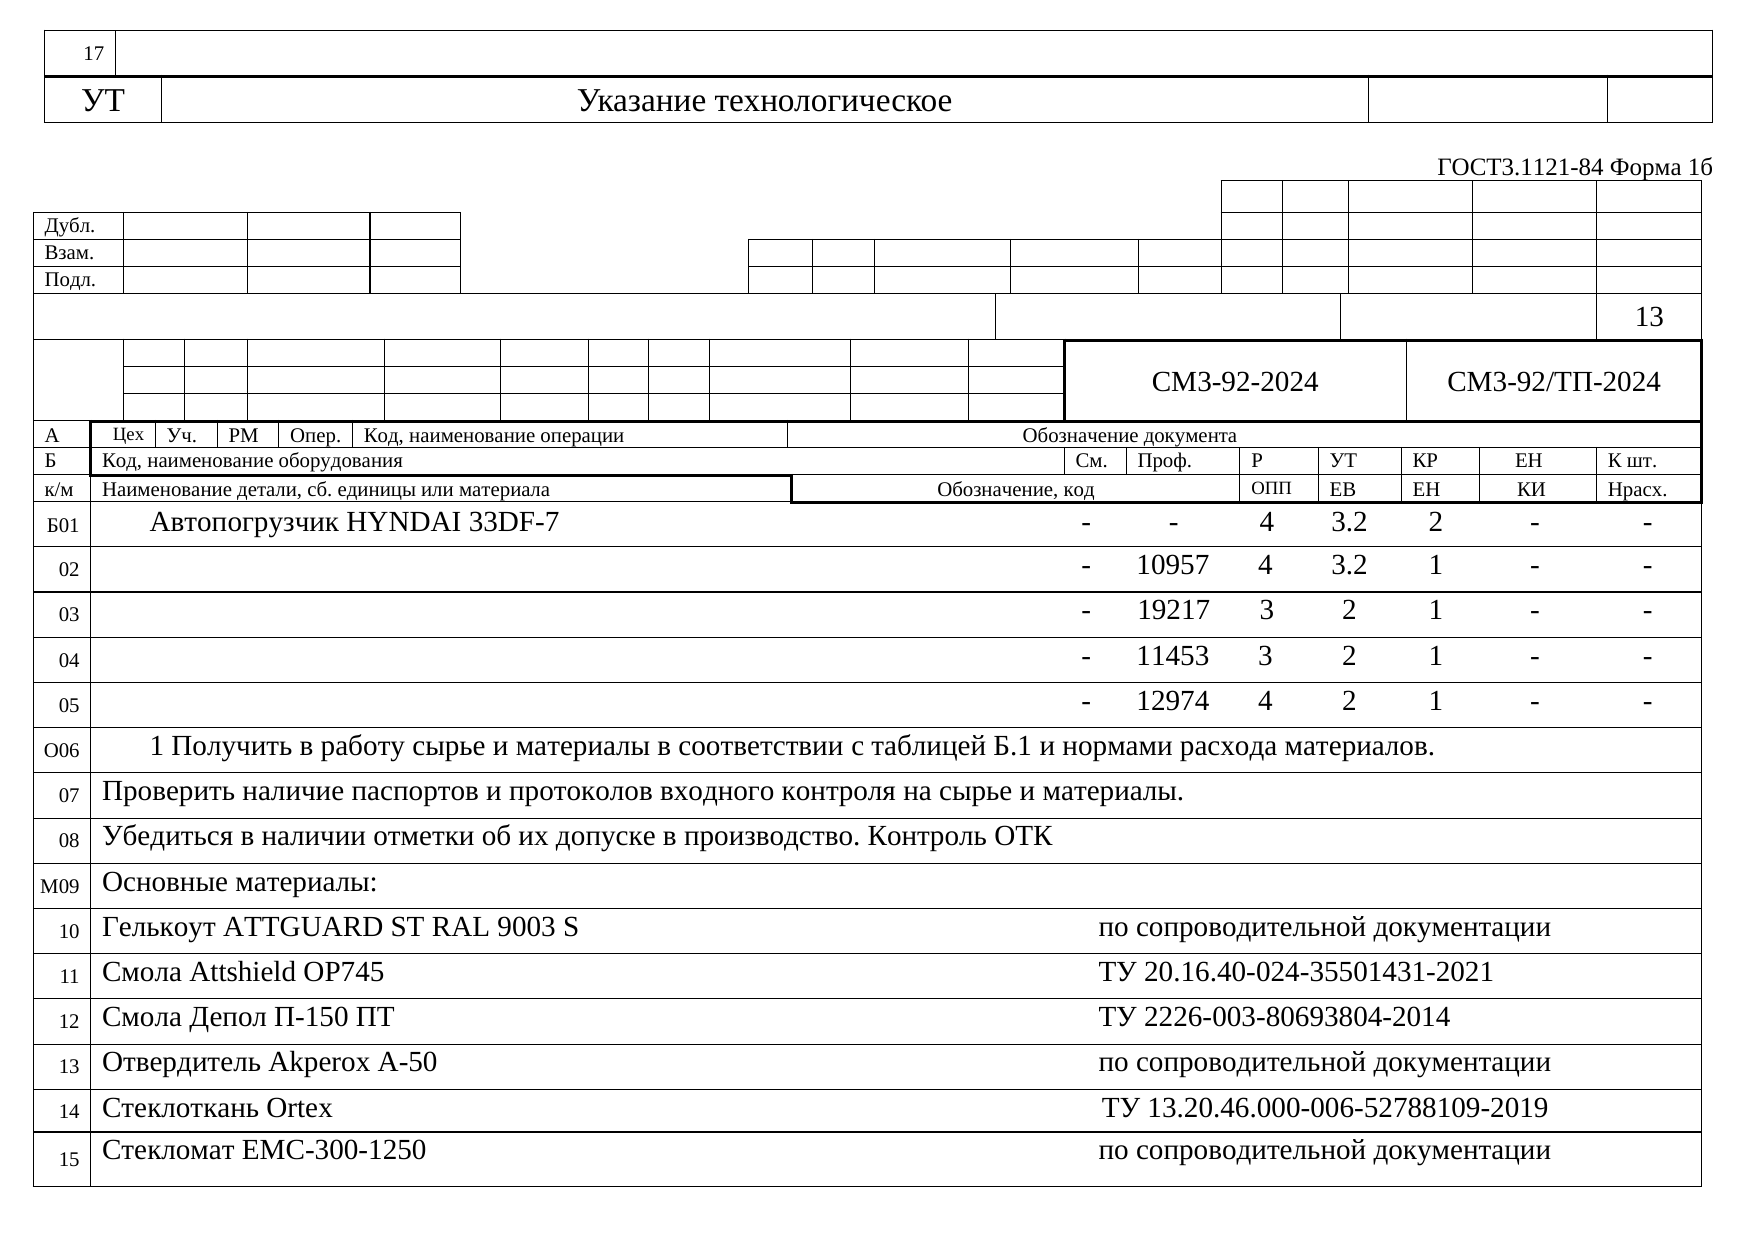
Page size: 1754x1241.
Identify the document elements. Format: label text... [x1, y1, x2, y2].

table_cell Гелькоут ATTGUARD ST RAL 9003 S [91, 909, 1087, 953]
table_cell [1473, 240, 1596, 266]
table_cell 4 [1226, 547, 1307, 591]
table_cell 15 [34, 1133, 90, 1186]
table_cell Уч. [156, 423, 217, 447]
table_cell [1341, 294, 1596, 338]
table_cell [124, 267, 247, 293]
table_cell [371, 240, 460, 266]
table_cell Б [34, 448, 89, 474]
table_cell [915, 31, 1712, 74]
table_cell [124, 213, 247, 239]
table_cell [813, 267, 874, 293]
table_cell [124, 367, 184, 393]
table_cell [1349, 267, 1472, 293]
table_cell [124, 394, 184, 420]
table_cell КР [1402, 448, 1479, 474]
table_cell Б01 [34, 502, 90, 546]
table_cell к/м [34, 475, 90, 501]
table_cell Смола Депол П-150 ПТ [91, 999, 1087, 1043]
table_cell [1087, 864, 1701, 908]
table_cell 3.2 [1307, 504, 1391, 546]
table_cell 12974 [1121, 683, 1226, 727]
table_cell Стеклоткань Ortex [91, 1090, 1087, 1131]
table_cell 1 Получить в работу сырье и материалы в соответствии с таблицей Б.1 и нормами расхода материалов. [91, 728, 1701, 772]
table_cell [248, 394, 384, 420]
table_cell [91, 683, 1051, 727]
table_cell [589, 367, 648, 393]
table_cell 05 [34, 683, 90, 727]
table_header [1597, 181, 1701, 212]
table_cell - [1590, 547, 1701, 591]
table_cell 12 [34, 999, 90, 1043]
table_cell [969, 394, 1063, 420]
table_cell ТУ 20.16.40-024-35501431-2021 [1087, 954, 1701, 998]
table_cell - [1480, 504, 1590, 546]
table_cell РМ [218, 423, 278, 447]
table_cell [649, 394, 709, 420]
table_cell - [1590, 683, 1701, 727]
table_header [33, 180, 124, 212]
table_cell [371, 213, 460, 239]
table_cell по сопроводительной документации [1087, 909, 1701, 953]
table_cell 13 [34, 1045, 90, 1089]
table_cell Нрасх. [1597, 475, 1700, 501]
table_cell СМ3-92-2024 [1066, 342, 1406, 420]
table_cell [589, 340, 648, 366]
table_cell [385, 367, 500, 393]
table_cell - [1480, 547, 1590, 591]
table_cell ОПП [1240, 475, 1318, 501]
table_cell - [1051, 504, 1121, 546]
table_cell Наименование детали, сб. единицы или материала [91, 477, 790, 501]
table_cell Обозначение документа [788, 423, 1700, 447]
table_cell 08 [34, 819, 90, 863]
table_cell - [1051, 638, 1121, 682]
table_cell [1139, 267, 1221, 293]
table_cell [501, 367, 588, 393]
table_cell Основные материалы: [91, 864, 1087, 908]
table_cell [248, 340, 384, 366]
table_cell Обозначение, код [793, 475, 1239, 501]
table_cell [710, 394, 850, 420]
table_header [1283, 181, 1348, 212]
table_cell [461, 266, 748, 293]
table_cell Взам. [34, 240, 123, 266]
table_cell [1349, 240, 1472, 266]
table_cell [1369, 78, 1607, 122]
table_cell ТУ 2226-003-80693804-2014 [1087, 999, 1701, 1043]
table_cell 3 [1226, 638, 1307, 682]
table_header [124, 180, 247, 212]
table_cell УТ [1319, 448, 1401, 474]
table_cell 02 [34, 547, 90, 591]
table_cell См. [1065, 448, 1126, 474]
table_cell [851, 394, 968, 420]
table_cell [116, 31, 915, 74]
table_cell [969, 367, 1063, 393]
table_cell [1473, 213, 1596, 239]
table_cell [385, 394, 500, 420]
table_cell [371, 267, 460, 293]
table_cell Проверить наличие паспортов и протоколов входного контроля на сырье и материалы. [91, 773, 1701, 817]
table_cell 03 [34, 593, 90, 637]
table_header [703, 180, 1221, 212]
table_cell [248, 240, 369, 266]
table_cell - [1051, 547, 1121, 591]
table_cell Цех [92, 423, 155, 447]
table_cell [649, 340, 709, 366]
table_cell [1597, 240, 1701, 266]
table_cell Убедиться в наличии отметки об их допуске в производство. Контроль ОТК [91, 819, 1701, 863]
table_cell - [1590, 593, 1701, 637]
table_cell [749, 240, 812, 266]
table_cell Подл. [34, 267, 123, 293]
table_cell [34, 294, 995, 338]
table_cell 04 [34, 638, 90, 682]
table_cell Код, наименование операции [353, 423, 787, 447]
table_cell - [1480, 683, 1590, 727]
table_cell [749, 267, 812, 293]
table_cell - [1121, 504, 1226, 546]
table_cell - [1590, 504, 1701, 546]
table_cell [1608, 78, 1712, 122]
table_cell [1597, 213, 1701, 239]
table_cell [710, 367, 850, 393]
table_header [370, 180, 460, 212]
table_cell Дубл. [34, 213, 123, 239]
table_cell [385, 340, 500, 366]
table_cell Проф. [1127, 448, 1239, 474]
table_cell [124, 340, 184, 366]
table_cell [1222, 213, 1282, 239]
table_cell ТУ 13.20.46.000-006-52788109-2019 [1087, 1090, 1701, 1131]
table_cell 2 [1307, 593, 1391, 637]
table_cell 4 [1226, 683, 1307, 727]
table_header [460, 180, 703, 212]
table_header [1349, 181, 1472, 212]
table_cell ЕВ [1319, 475, 1401, 501]
table_header [1473, 181, 1596, 212]
table_cell 3.2 [1307, 547, 1391, 591]
table_cell А [34, 421, 89, 447]
table_cell [996, 294, 1340, 338]
table_cell 13 [1597, 294, 1701, 338]
table_cell ЕН [1402, 475, 1479, 501]
table_cell Р [1240, 448, 1318, 474]
table_cell [1473, 267, 1596, 293]
table_cell 11 [34, 954, 90, 998]
table_cell [248, 367, 384, 393]
table_cell [1222, 240, 1282, 266]
table_cell Смола Attshield OP745 [91, 954, 1087, 998]
table_cell Указание технологическое [162, 78, 1368, 122]
table_cell [1349, 213, 1472, 239]
table_cell 10957 [1121, 547, 1226, 591]
table_cell [91, 638, 1051, 682]
table_cell [851, 367, 968, 393]
table_cell [124, 240, 247, 266]
table_cell [1011, 267, 1138, 293]
table_cell Автопогрузчик HYNDAI 33DF-7 [91, 502, 1051, 546]
table_cell [1597, 267, 1701, 293]
table_cell 14 [34, 1090, 90, 1131]
table_header [1222, 181, 1282, 212]
table_cell 17 [45, 31, 115, 74]
table_cell 1 [1391, 593, 1479, 637]
table_cell М09 [34, 864, 90, 908]
table_cell [851, 340, 968, 366]
table_cell - [1590, 638, 1701, 682]
table_cell [91, 547, 1051, 591]
table_cell 1 [1391, 547, 1479, 591]
table_cell 1 [1391, 638, 1479, 682]
table_cell [185, 367, 247, 393]
table_cell [461, 239, 748, 266]
table_cell - [1051, 593, 1121, 637]
table_cell [1139, 240, 1221, 266]
table_cell Опер. [279, 423, 352, 447]
table_cell [969, 340, 1063, 366]
table_cell [248, 267, 369, 293]
table_cell ЕН [1480, 448, 1596, 474]
table_cell 4 [1226, 504, 1307, 546]
table_cell [185, 340, 247, 366]
table_cell [1283, 240, 1348, 266]
table_cell - [1051, 683, 1121, 727]
table_cell по сопроводительной документации [1087, 1045, 1701, 1089]
table_cell [703, 212, 1221, 239]
table_cell [875, 240, 1010, 266]
table_cell [1283, 267, 1348, 293]
table_cell [1011, 240, 1138, 266]
table_cell Код, наименование оборудования [92, 448, 1064, 474]
table_cell - [1480, 593, 1590, 637]
text ГОСТ3.1121-84 Форма 1б [74, 152, 1713, 180]
table_cell [649, 367, 709, 393]
table_cell [589, 394, 648, 420]
table_cell [501, 340, 588, 366]
table_cell КИ [1480, 475, 1596, 501]
table_cell 10 [34, 909, 90, 953]
table_cell СМ3-92/ТП-2024 [1407, 342, 1700, 420]
table_cell 07 [34, 773, 90, 817]
table_cell по сопроводительной документации [1087, 1133, 1701, 1186]
table_cell 1 [1391, 683, 1479, 727]
table_cell 2 [1391, 504, 1479, 546]
table_cell [501, 394, 588, 420]
table_cell [813, 240, 874, 266]
table_cell 11453 [1121, 638, 1226, 682]
table_cell [710, 340, 850, 366]
table_cell [185, 394, 247, 420]
table_cell [34, 340, 123, 420]
table_cell О06 [34, 728, 90, 772]
table_cell [875, 267, 1010, 293]
table_cell [1222, 267, 1282, 293]
table_cell [91, 593, 1051, 637]
table_cell 2 [1307, 638, 1391, 682]
table_cell 3 [1226, 593, 1307, 637]
table_cell - [1480, 638, 1590, 682]
table_cell Стекломат ЕМС-300-1250 [91, 1133, 1087, 1186]
table_cell УТ [45, 78, 161, 122]
table_cell Отвердитель Akperox A-50 [91, 1045, 1087, 1089]
table_cell [461, 212, 703, 239]
table_cell [248, 213, 369, 239]
table_header [248, 180, 370, 212]
table_cell [1283, 213, 1348, 239]
table_cell 2 [1307, 683, 1391, 727]
table_cell 19217 [1121, 593, 1226, 637]
table_cell К шт. ОП Кшт. Тп.з. Тшт. [1597, 448, 1700, 474]
